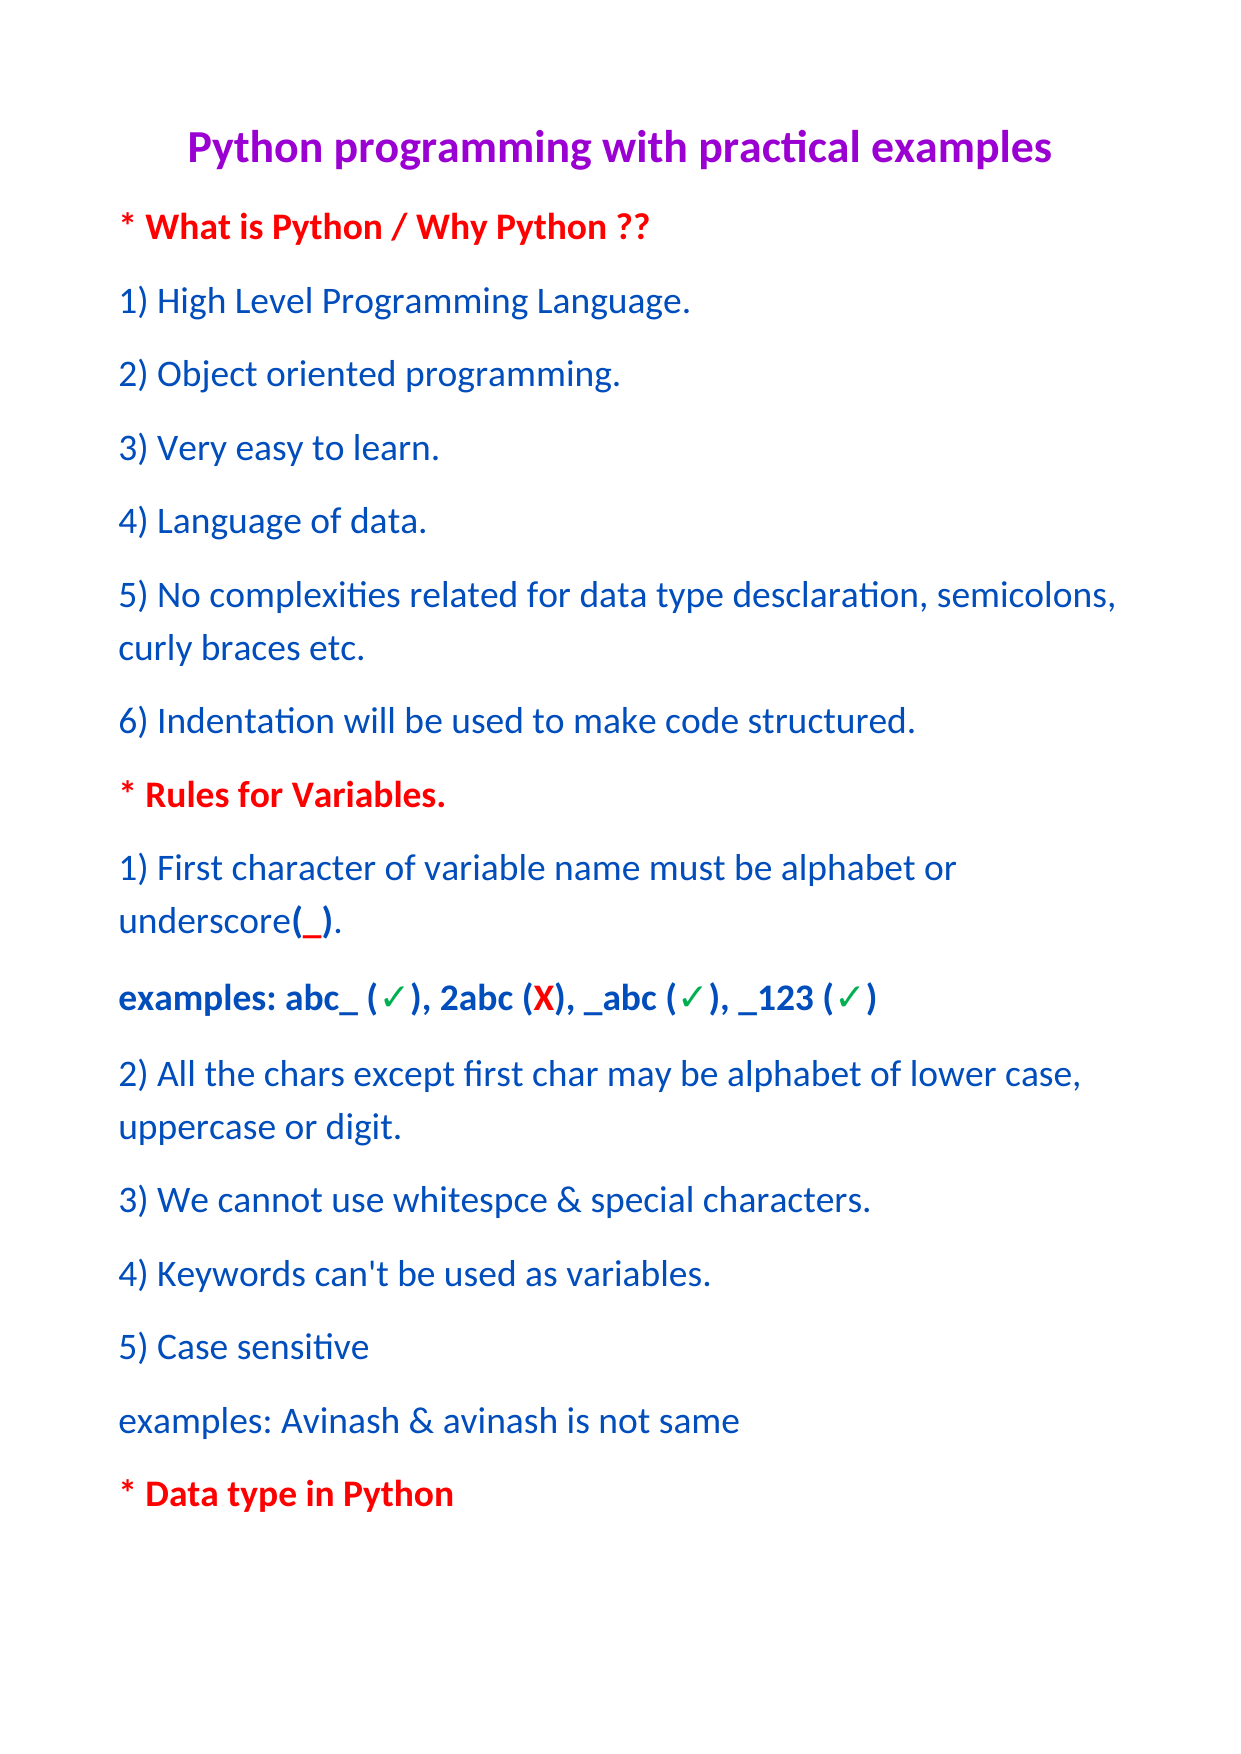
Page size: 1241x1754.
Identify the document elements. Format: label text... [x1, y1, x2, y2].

text 3) Very easy to learn. [118, 424, 1122, 470]
text 4) Language of data. [118, 497, 1122, 543]
text examples: Avinash & avinash is not same [118, 1397, 1122, 1443]
text 2) All the chars except first char may be alphabet of lower case, uppercase or digit. [118, 1050, 1122, 1148]
text 1) First character of variable name must be alphabet or underscore(_). [118, 844, 1122, 943]
text * Rules for Variables. [118, 771, 1122, 817]
text 4) Keywords can't be used as variables. [118, 1250, 1122, 1296]
text Python programming with practical examples [118, 118, 1122, 174]
text 5) Case sensitive [118, 1323, 1122, 1369]
text examples: abc_ (✓), 2abc (X), _abc (✓), _123 (✓) [118, 971, 1122, 1022]
text 5) No complexities related for data type desclaration, semicolons, curly braces etc. [118, 571, 1122, 669]
text 6) Indentation will be used to make code structured. [118, 697, 1122, 743]
text 2) Object oriented programming. [118, 350, 1122, 396]
text 3) We cannot use whitespce & special characters. [118, 1176, 1122, 1222]
text 1) High Level Programming Language. [118, 277, 1122, 323]
text * What is Python / Why Python ?? [118, 203, 1122, 249]
text * Data type in Python [118, 1470, 1122, 1516]
